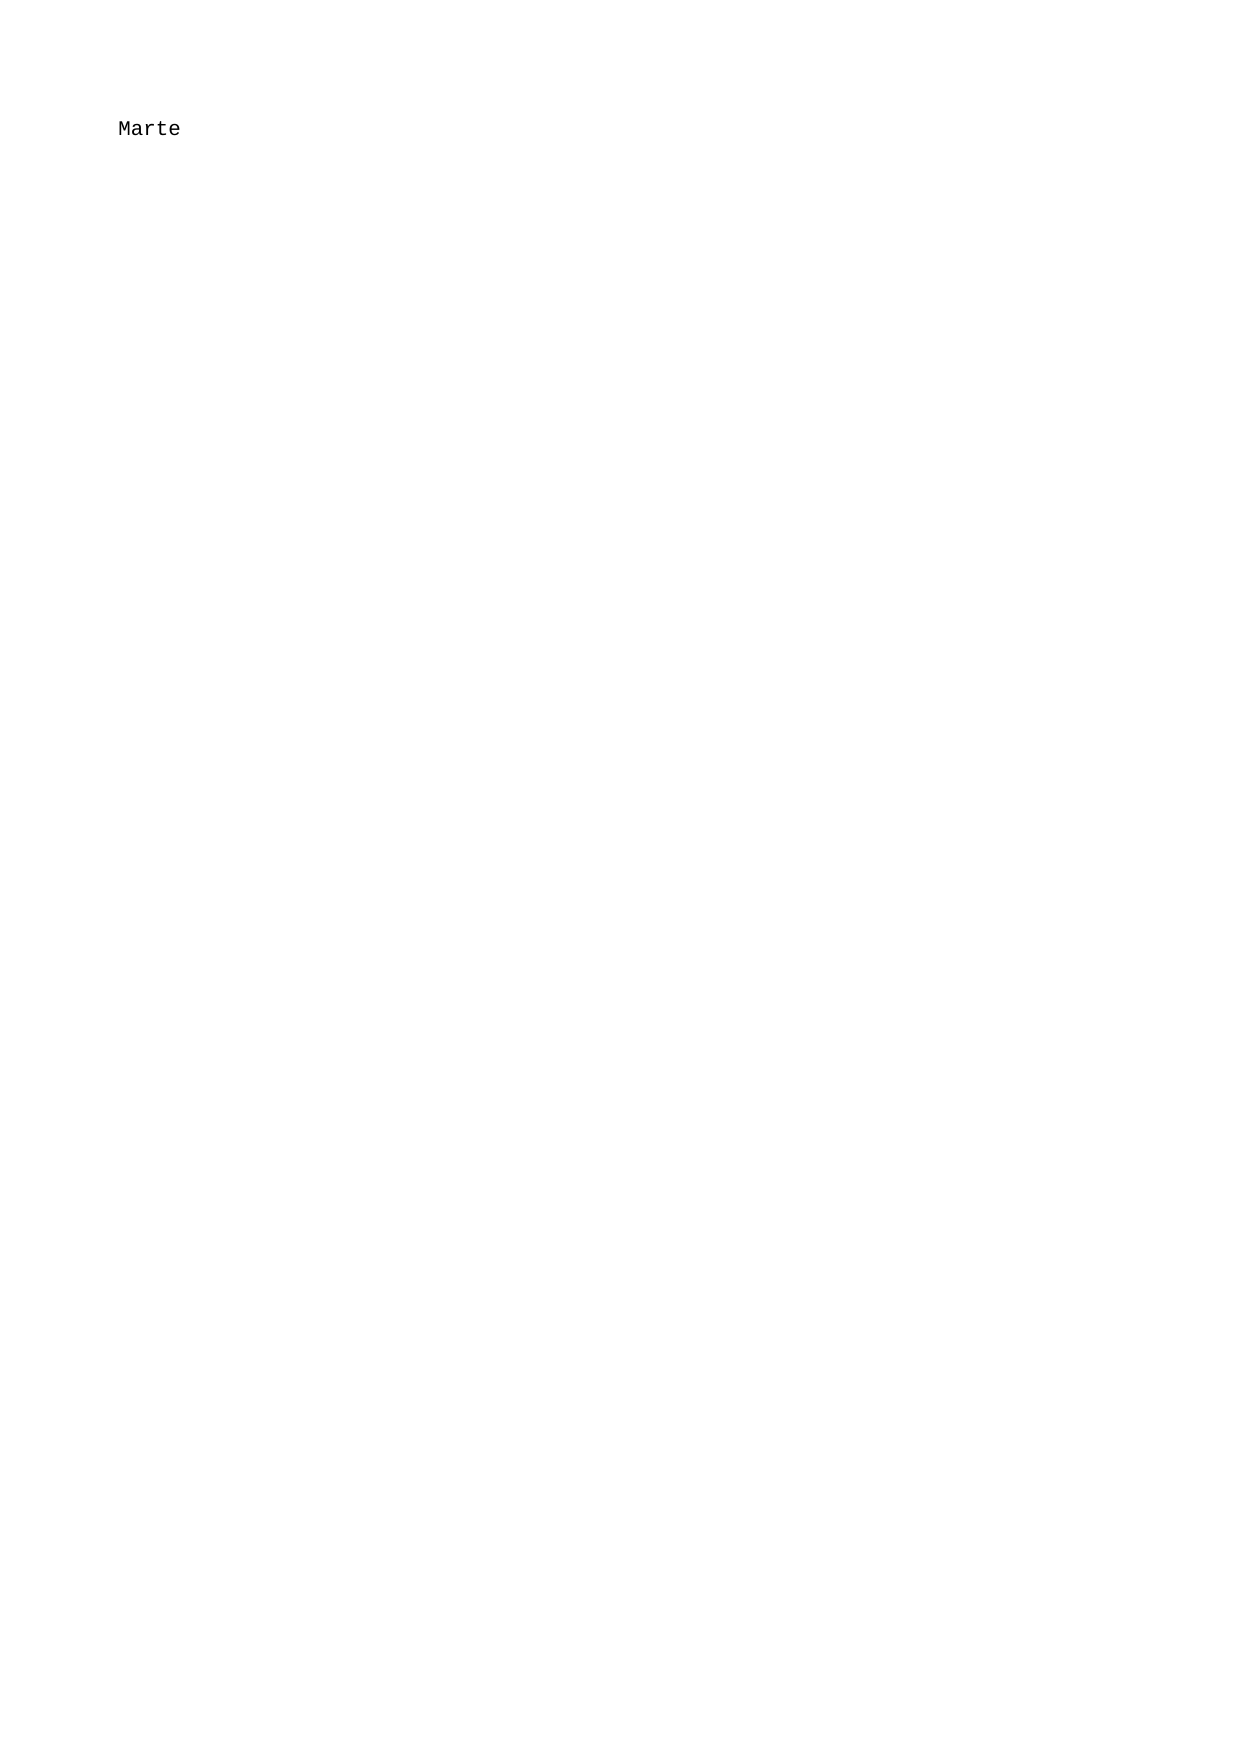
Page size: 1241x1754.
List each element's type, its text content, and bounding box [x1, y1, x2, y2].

text Marte [118, 118, 1122, 142]
